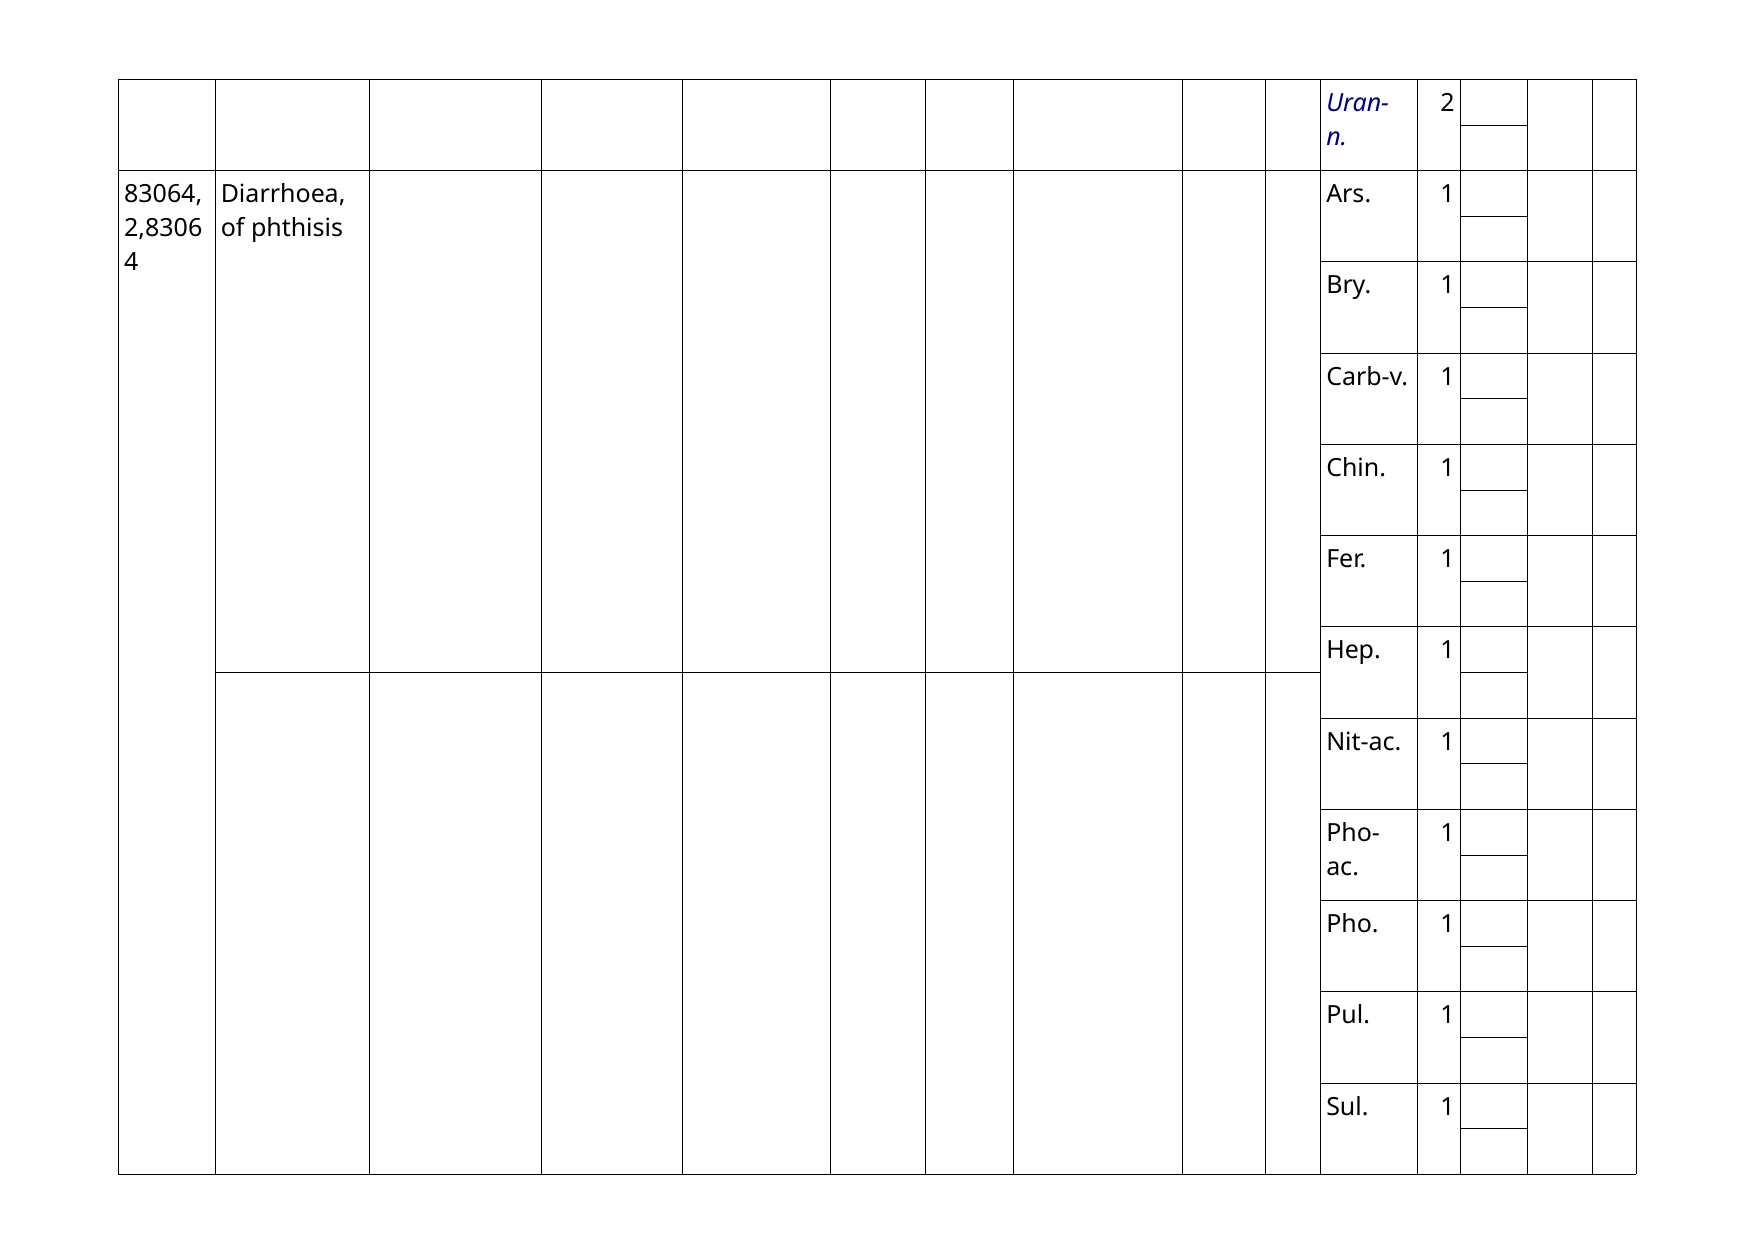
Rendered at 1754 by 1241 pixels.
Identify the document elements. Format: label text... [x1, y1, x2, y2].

table_cell [1461, 856, 1527, 900]
table_cell [1593, 262, 1636, 353]
table_cell Nit-ac. [1321, 719, 1417, 809]
table_cell 1 [1418, 992, 1460, 1083]
table_cell [1528, 719, 1592, 809]
table_cell [1528, 171, 1592, 261]
table_cell Uran-n. [1321, 80, 1417, 170]
table_cell Carb-v. [1321, 354, 1417, 444]
table_cell [1266, 80, 1320, 170]
table_cell 1 [1418, 354, 1460, 444]
table_cell [1461, 947, 1527, 991]
table_cell [1528, 445, 1592, 535]
table_cell [1014, 80, 1182, 170]
table_cell Sul. [1321, 1084, 1417, 1174]
table_cell [1461, 217, 1527, 261]
table_cell 1 [1418, 171, 1460, 261]
table_cell [1461, 810, 1527, 854]
table_cell [1461, 582, 1527, 626]
table_cell [542, 673, 682, 1174]
table_cell [1183, 171, 1265, 672]
table_cell Ars. [1321, 171, 1417, 261]
table_cell [1461, 901, 1527, 946]
table_cell [831, 673, 925, 1174]
table_cell [1461, 627, 1527, 672]
table_cell 1 [1418, 1084, 1460, 1174]
table_cell [1528, 354, 1592, 444]
table_cell [1593, 992, 1636, 1083]
table_cell [1528, 1084, 1592, 1174]
table_cell [1461, 354, 1527, 398]
table_cell Bry. [1321, 262, 1417, 353]
table_cell [683, 80, 830, 170]
table_cell [1593, 354, 1636, 444]
table_cell [1461, 1129, 1527, 1174]
table_cell [1528, 536, 1592, 626]
table_cell [1461, 719, 1527, 763]
table_cell [1528, 80, 1592, 170]
table_cell Diarrhoea, of phthisis [216, 171, 369, 672]
table_cell [1593, 719, 1636, 809]
table_cell Hep. [1321, 627, 1417, 718]
table_cell [1461, 262, 1527, 307]
table_cell [1593, 627, 1636, 718]
table_cell [119, 80, 215, 170]
table_cell [1461, 1084, 1527, 1128]
table_cell [1183, 673, 1265, 1174]
table_cell [1593, 536, 1636, 626]
table_cell 1 [1418, 536, 1460, 626]
table_cell 83064,2,83064 [119, 171, 215, 1174]
table_cell [926, 673, 1013, 1174]
table_cell [683, 171, 830, 672]
table_cell [1461, 992, 1527, 1037]
table_cell [831, 80, 925, 170]
table_cell [1461, 673, 1527, 718]
table_cell [1593, 810, 1636, 900]
table_cell [1461, 171, 1527, 216]
table_cell [370, 171, 541, 672]
table_cell 1 [1418, 445, 1460, 535]
table_cell [542, 80, 682, 170]
table_cell Pho-ac. [1321, 810, 1417, 900]
table_cell 2 [1418, 80, 1460, 170]
table_cell [1266, 171, 1320, 672]
table_cell [1461, 308, 1527, 353]
table_cell [1528, 901, 1592, 991]
table_cell [1014, 171, 1182, 672]
table_cell Pho. [1321, 901, 1417, 991]
table_cell 1 [1418, 262, 1460, 353]
table_cell [1528, 627, 1592, 718]
table_cell [1593, 901, 1636, 991]
table_cell [1266, 673, 1320, 1174]
table_cell 1 [1418, 627, 1460, 718]
table_cell [1461, 491, 1527, 535]
table_cell [1183, 80, 1265, 170]
table_cell [1528, 810, 1592, 900]
table_cell [1461, 764, 1527, 809]
table_cell [1461, 445, 1527, 489]
table_cell [1593, 1084, 1636, 1174]
table_cell [1461, 536, 1527, 581]
table_cell [216, 80, 369, 170]
table_cell [926, 80, 1013, 170]
table_cell [1593, 80, 1636, 170]
table_cell [1461, 1038, 1527, 1083]
table_cell [683, 673, 830, 1174]
table_cell [1528, 992, 1592, 1083]
table_cell [831, 171, 925, 672]
table_cell [370, 80, 541, 170]
table_cell Pul. [1321, 992, 1417, 1083]
table_cell Fer. [1321, 536, 1417, 626]
table_cell [216, 673, 369, 1174]
table_cell Chin. [1321, 445, 1417, 535]
table_cell [1461, 80, 1527, 124]
table_cell [542, 171, 682, 672]
table_cell [1461, 126, 1527, 170]
table_cell [926, 171, 1013, 672]
table_cell [1014, 673, 1182, 1174]
table_cell 1 [1418, 901, 1460, 991]
table_cell [1593, 171, 1636, 261]
table_cell [1528, 262, 1592, 353]
table_cell [1461, 399, 1527, 444]
table_cell [370, 673, 541, 1174]
table_cell 1 [1418, 810, 1460, 900]
table_cell 1 [1418, 719, 1460, 809]
table_cell [1593, 445, 1636, 535]
